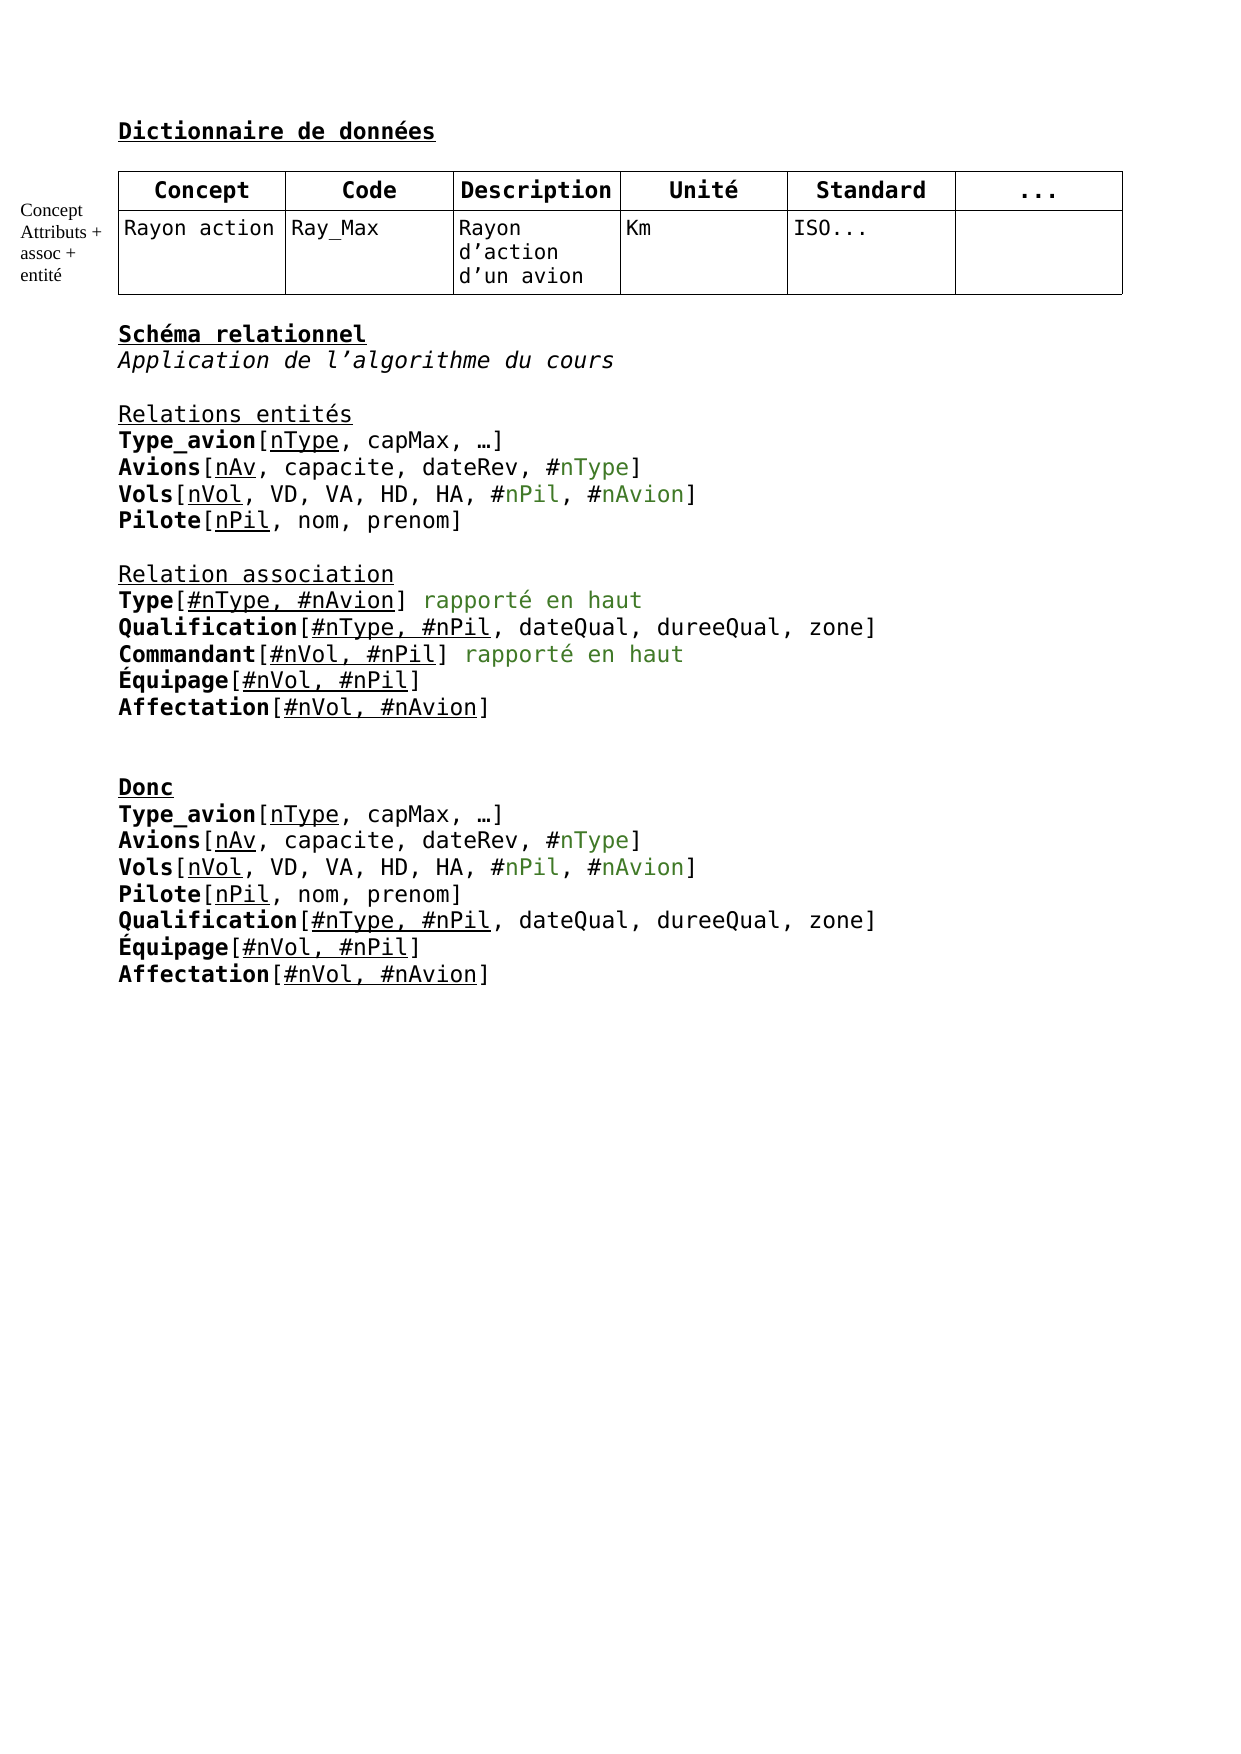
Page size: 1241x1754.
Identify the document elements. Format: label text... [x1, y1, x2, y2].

text Application de l’algorithme du cours [118, 347, 1122, 374]
text Pilote[nPil, nom, prenom] [118, 881, 1122, 907]
text Vols[nVol, VD, VA, HD, HA, #nPil, #nAvion] [118, 854, 1122, 881]
text Avions[nAv, capacite, dateRev, #nType] [118, 827, 1122, 854]
table_cell Rayon action [119, 211, 285, 294]
text Qualification[#nType, #nPil, dateQual, dureeQual, zone] [118, 614, 1122, 641]
text Relation association [118, 561, 1122, 587]
text Qualification[#nType, #nPil, dateQual, dureeQual, zone] [118, 907, 1122, 934]
text Avions[nAv, capacite, dateRev, #nType] [118, 454, 1122, 481]
table_header Description [454, 172, 620, 210]
text Type[#nType, #nAvion] rapporté en haut [118, 587, 1122, 614]
text Dictionnaire de données [118, 118, 1122, 145]
text Donc [118, 774, 1122, 801]
text Relations entités [118, 401, 1122, 427]
text Équipage[#nVol, #nPil] [118, 934, 1122, 961]
table_header Code [286, 172, 453, 210]
text Équipage[#nVol, #nPil] [118, 667, 1122, 694]
table_cell Km [621, 211, 787, 294]
table_header ... [956, 172, 1122, 210]
table_cell Ray_Max [286, 211, 453, 294]
table_header Concept [119, 172, 285, 210]
text Affectation[#nVol, #nAvion] [118, 694, 1122, 721]
text Schéma relationnel [118, 321, 1122, 347]
text Type_avion[nType, capMax, …] [118, 801, 1122, 827]
text Affectation[#nVol, #nAvion] [118, 961, 1122, 987]
table_cell ISO... [788, 211, 955, 294]
table_header Standard [788, 172, 955, 210]
table_cell Rayon d’action d’un avion [454, 211, 620, 294]
table_cell [956, 211, 1122, 294]
text Type_avion[nType, capMax, …] [118, 427, 1122, 454]
text Commandant[#nVol, #nPil] rapporté en haut [118, 641, 1122, 667]
text Pilote[nPil, nom, prenom] [118, 507, 1122, 534]
table_header Unité [621, 172, 787, 210]
text Vols[nVol, VD, VA, HD, HA, #nPil, #nAvion] [118, 481, 1122, 507]
